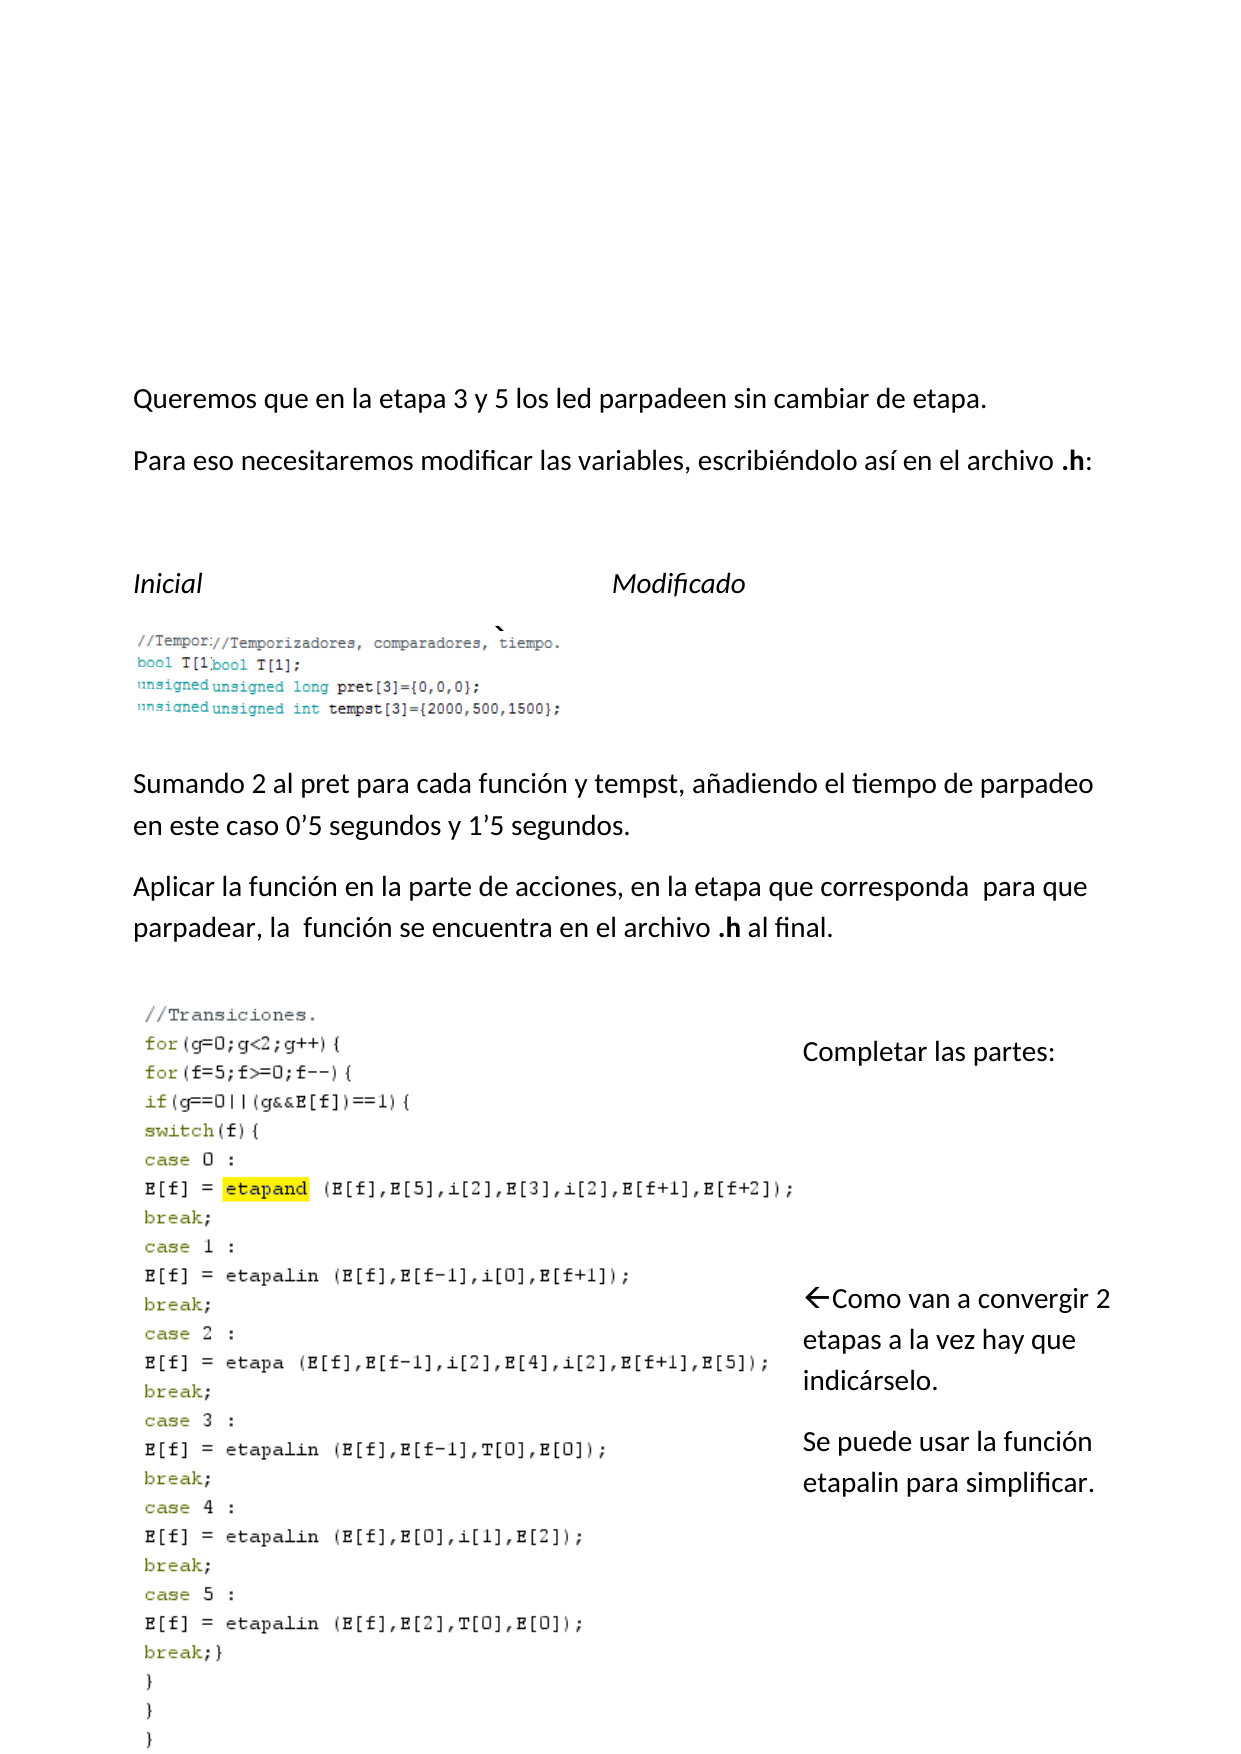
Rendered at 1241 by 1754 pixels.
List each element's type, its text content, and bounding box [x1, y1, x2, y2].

text [133, 1280, 145, 1397]
text Sumando 2 al pret para cada función y tempst, añadiendo el tiempo de parpadeo en este caso 0’5 segundos y 1’5 segundos. [133, 766, 1122, 842]
text Inicial Modificado [133, 565, 1122, 601]
text Para eso necesitaremos modificar las variables, escribiéndolo así en el archivo .h: [133, 442, 1122, 477]
text Como van a convergir 2 etapas a la vez hay que indicárselo. [803, 1280, 1122, 1397]
text Se puede usar la función etapalin para simplificar. [803, 1423, 1122, 1500]
text [133, 1033, 145, 1068]
text  [500, 627, 1122, 654]
text Completar las partes: [803, 1033, 1122, 1068]
text Aplicar la función en la parte de acciones, en la etapa que corresponda para que parpadear, la función se encuentra en el archivo .h al final. [133, 868, 1122, 945]
text  [133, 627, 499, 654]
text Queremos que en la etapa 3 y 5 los led parpadeen sin cambiar de etapa. [133, 380, 1122, 416]
